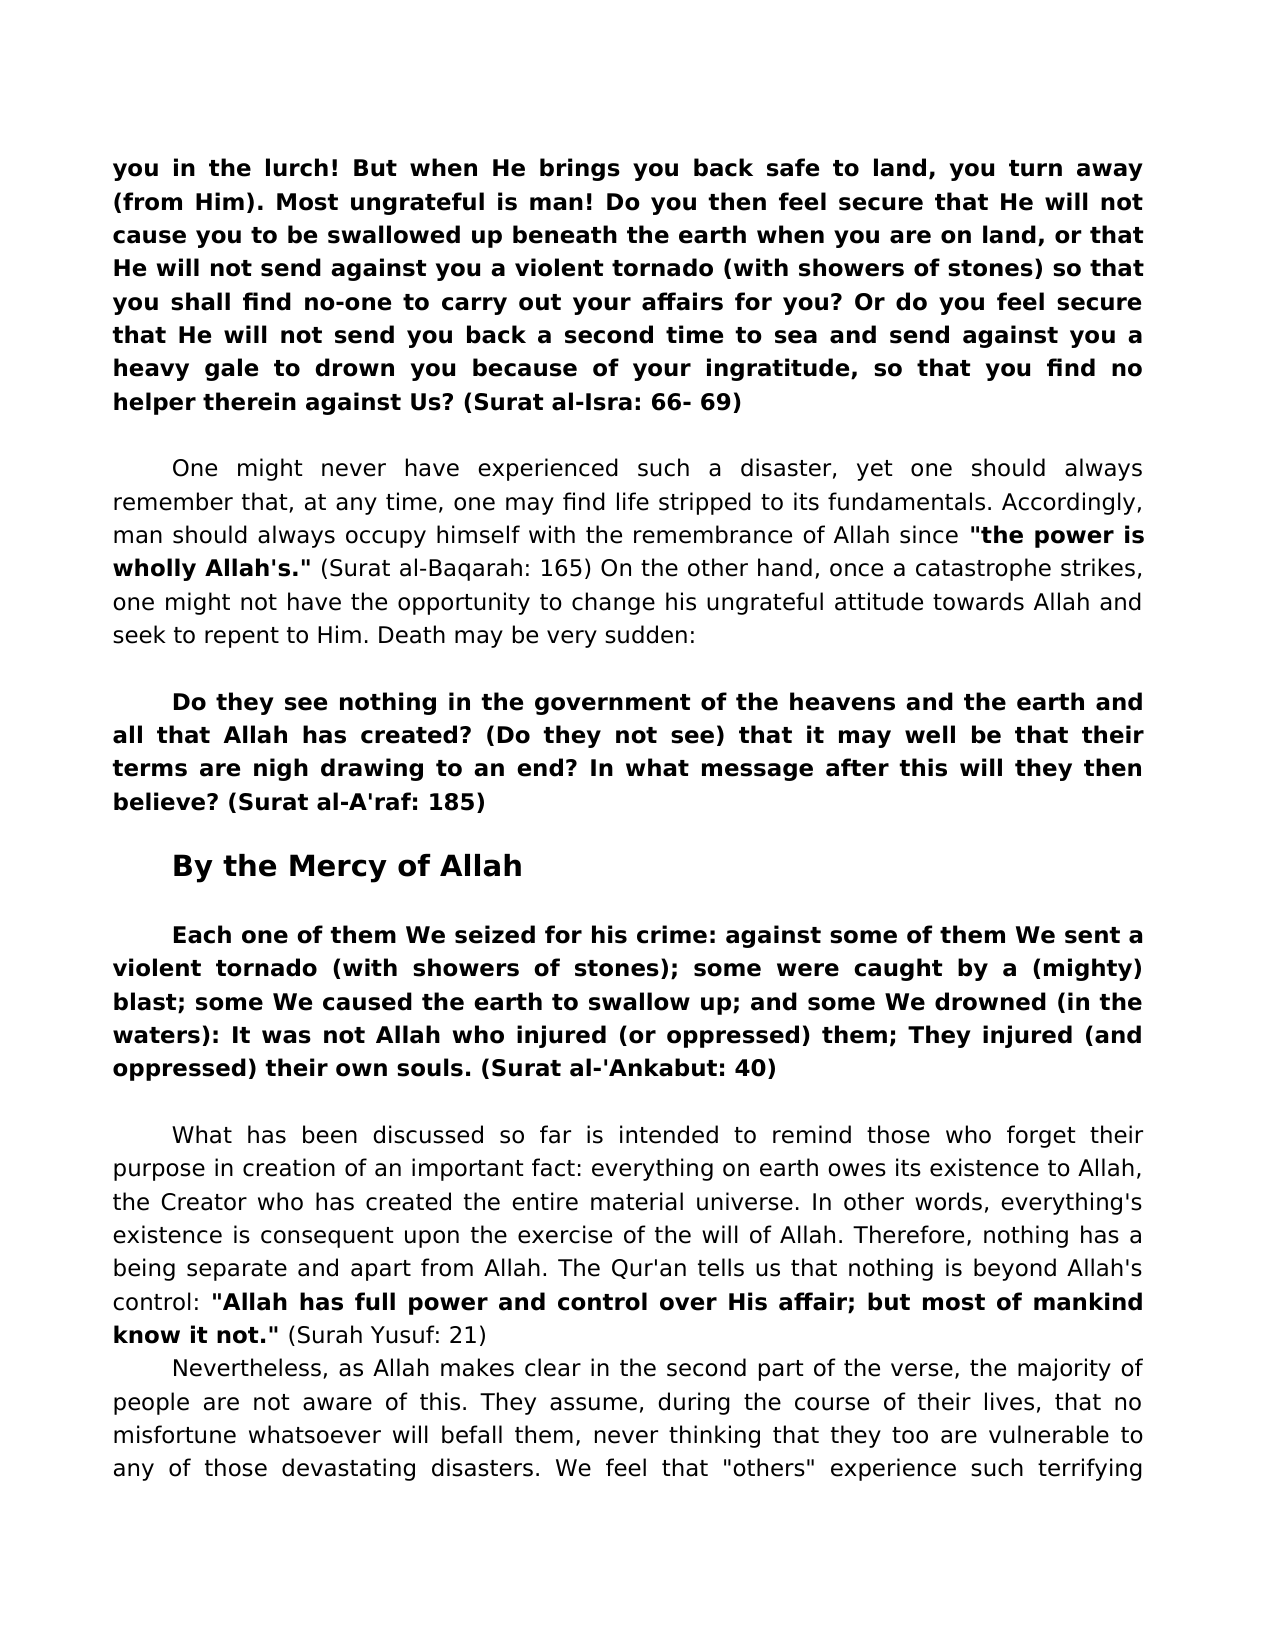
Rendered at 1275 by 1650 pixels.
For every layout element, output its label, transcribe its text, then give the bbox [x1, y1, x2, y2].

text What has been discussed so far is intended to remind those who forget their purpose in creation of an important fact: everything on earth owes its existence to Allah, the Creator who has created the entire material universe. In other words, everything's existence is consequent upon the exercise of the will of Allah. Therefore, nothing has a being separate and apart from Allah. The Qur'an tells us that nothing is beyond Allah's control: "Allah has full power and control over His affair; but most of mankind know it not." (Surah Yusuf: 21) [112, 1117, 1145, 1350]
text Nevertheless, as Allah makes clear in the second part of the verse, the majority of people are not aware of this. They assume, during the course of their lives, that no misfortune whatsoever will befall them, never thinking that they too are vulnerable to any of those devastating disasters. We feel that "others" experience such terrifying [112, 1350, 1145, 1483]
text Each one of them We seized for his crime: against some of them We sent a violent tornado (with showers of stones); some were caught by a (mighty) blast; some We caused the earth to swallow up; and some We drowned (in the waters): It was not Allah who injured (or oppressed) them; They injured (and oppressed) their own souls. (Surat al-'Ankabut: 40) [112, 917, 1145, 1083]
text One might never have experienced such a disaster, yet one should always remember that, at any time, one may find life stripped to its fundamentals. Accordingly, man should always occupy himself with the remembrance of Allah since "the power is wholly Allah's." (Surat al-Baqarah: 165) On the other hand, once a catastrophe strikes, one might not have the opportunity to change his ungrateful attitude towards Allah and seek to repent to Him. Death may be very sudden: [112, 450, 1145, 650]
text Do they see nothing in the government of the heavens and the earth and all that Allah has created? (Do they not see) that it may well be that their terms are nigh drawing to an end? In what message after this will they then believe? (Surat al-A'raf: 185) [112, 683, 1145, 817]
text By the Mercy of Allah [112, 850, 1145, 883]
text you in the lurch! But when He brings you back safe to land, you turn away (from Him). Most ungrateful is man! Do you then feel secure that He will not cause you to be swallowed up beneath the earth when you are on land, or that He will not send against you a violent tornado (with showers of stones) so that you shall find no-one to carry out your affairs for you? Or do you feel secure that He will not send you back a second time to sea and send against you a heavy gale to drown you because of your ingratitude, so that you find no helper therein against Us? (Surat al-Isra: 66- 69) [112, 150, 1145, 417]
